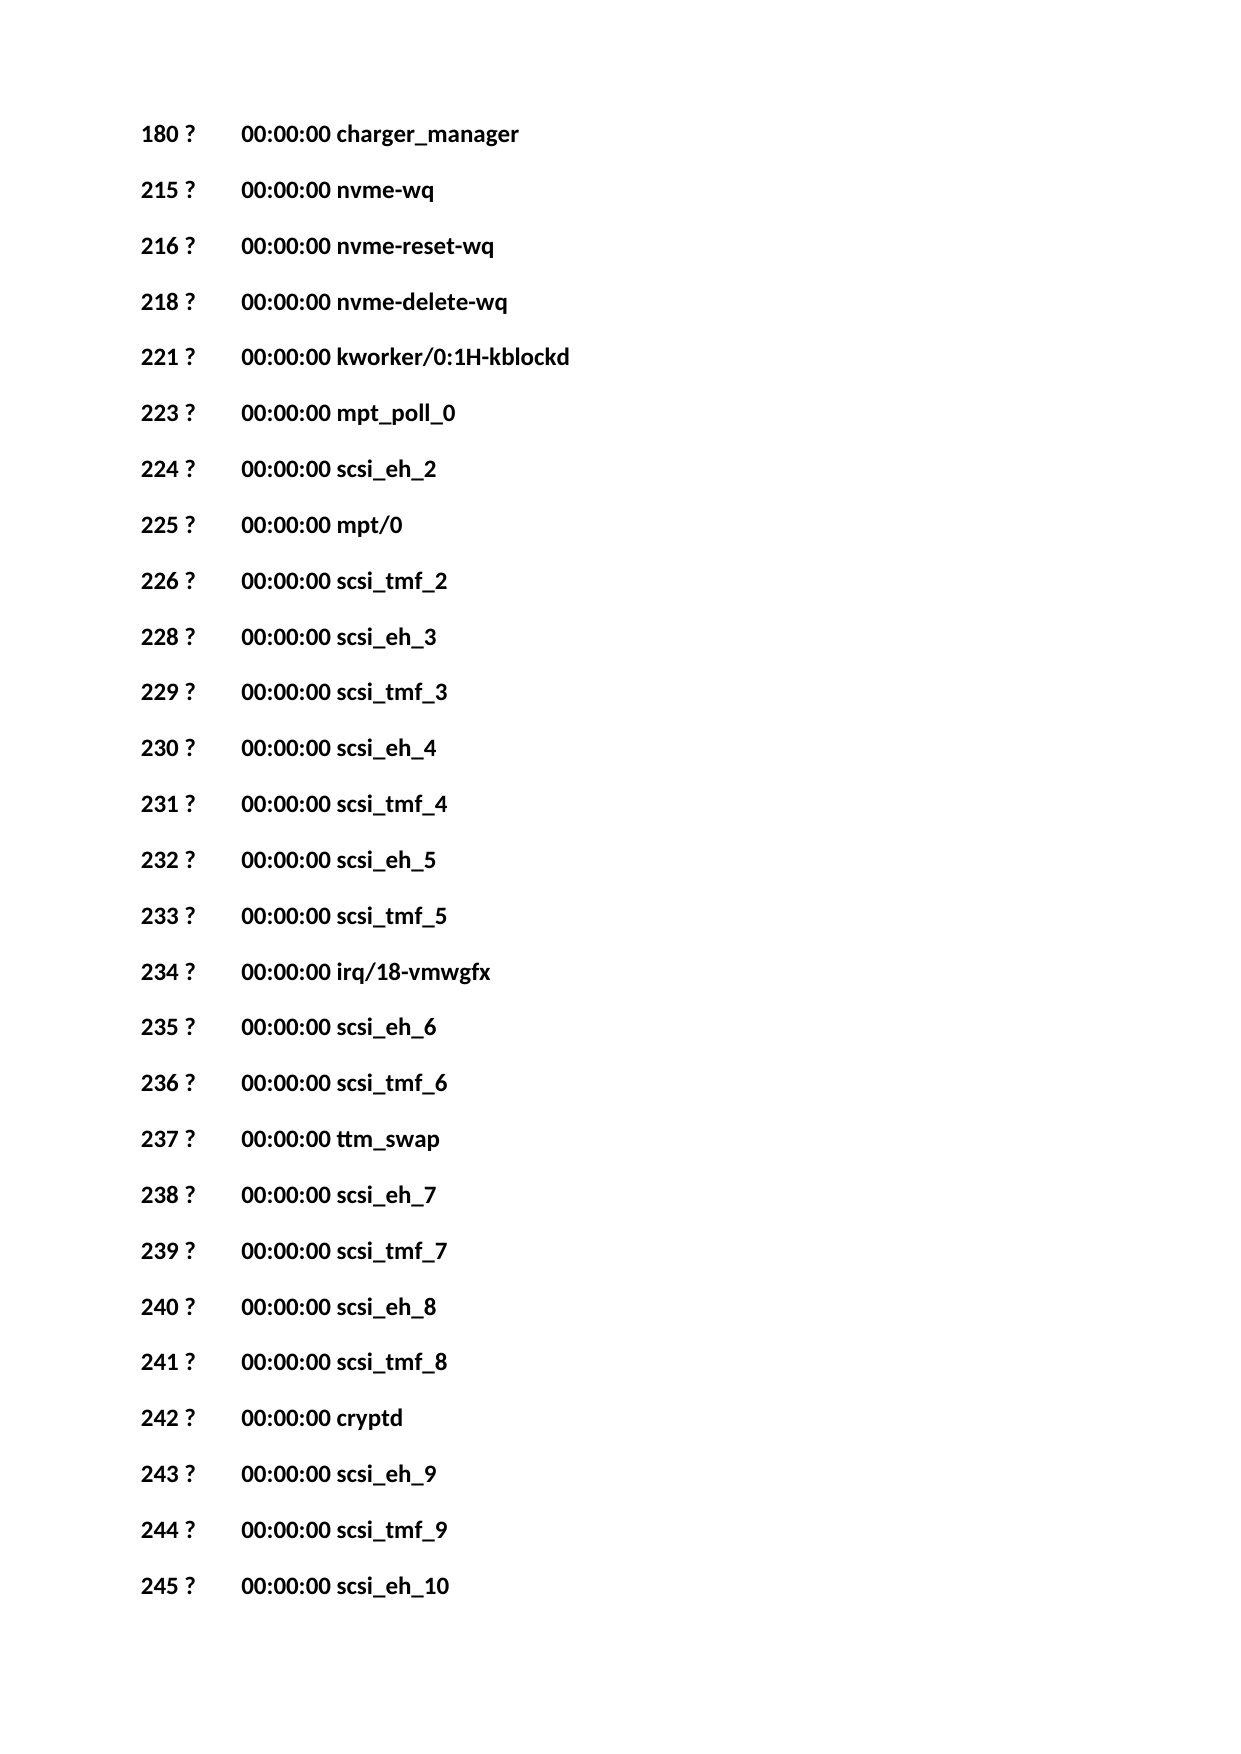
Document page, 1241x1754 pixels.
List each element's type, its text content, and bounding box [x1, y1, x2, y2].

text 243 ? 00:00:00 scsi_eh_9 [118, 1458, 1122, 1489]
text 234 ? 00:00:00 irq/18-vmwgfx [118, 956, 1122, 986]
text 230 ? 00:00:00 scsi_eh_4 [118, 732, 1122, 763]
text 216 ? 00:00:00 nvme-reset-wq [118, 230, 1122, 260]
text 237 ? 00:00:00 ttm_swap [118, 1123, 1122, 1154]
text 245 ? 00:00:00 scsi_eh_10 [118, 1570, 1122, 1600]
text 242 ? 00:00:00 cryptd [118, 1402, 1122, 1433]
text 233 ? 00:00:00 scsi_tmf_5 [118, 900, 1122, 930]
text 232 ? 00:00:00 scsi_eh_5 [118, 844, 1122, 874]
text 235 ? 00:00:00 scsi_eh_6 [118, 1011, 1122, 1042]
text 240 ? 00:00:00 scsi_eh_8 [118, 1291, 1122, 1321]
text 236 ? 00:00:00 scsi_tmf_6 [118, 1067, 1122, 1098]
text 241 ? 00:00:00 scsi_tmf_8 [118, 1346, 1122, 1377]
text 228 ? 00:00:00 scsi_eh_3 [118, 621, 1122, 651]
text 180 ? 00:00:00 charger_manager [118, 118, 1122, 149]
text 229 ? 00:00:00 scsi_tmf_3 [118, 676, 1122, 707]
text 231 ? 00:00:00 scsi_tmf_4 [118, 788, 1122, 819]
text 218 ? 00:00:00 nvme-delete-wq [118, 286, 1122, 316]
text 223 ? 00:00:00 mpt_poll_0 [118, 397, 1122, 428]
text 226 ? 00:00:00 scsi_tmf_2 [118, 565, 1122, 595]
text 224 ? 00:00:00 scsi_eh_2 [118, 453, 1122, 484]
text 238 ? 00:00:00 scsi_eh_7 [118, 1179, 1122, 1209]
text 244 ? 00:00:00 scsi_tmf_9 [118, 1514, 1122, 1544]
text 239 ? 00:00:00 scsi_tmf_7 [118, 1235, 1122, 1265]
text 215 ? 00:00:00 nvme-wq [118, 174, 1122, 204]
text 225 ? 00:00:00 mpt/0 [118, 509, 1122, 539]
text 221 ? 00:00:00 kworker/0:1H-kblockd [118, 341, 1122, 372]
